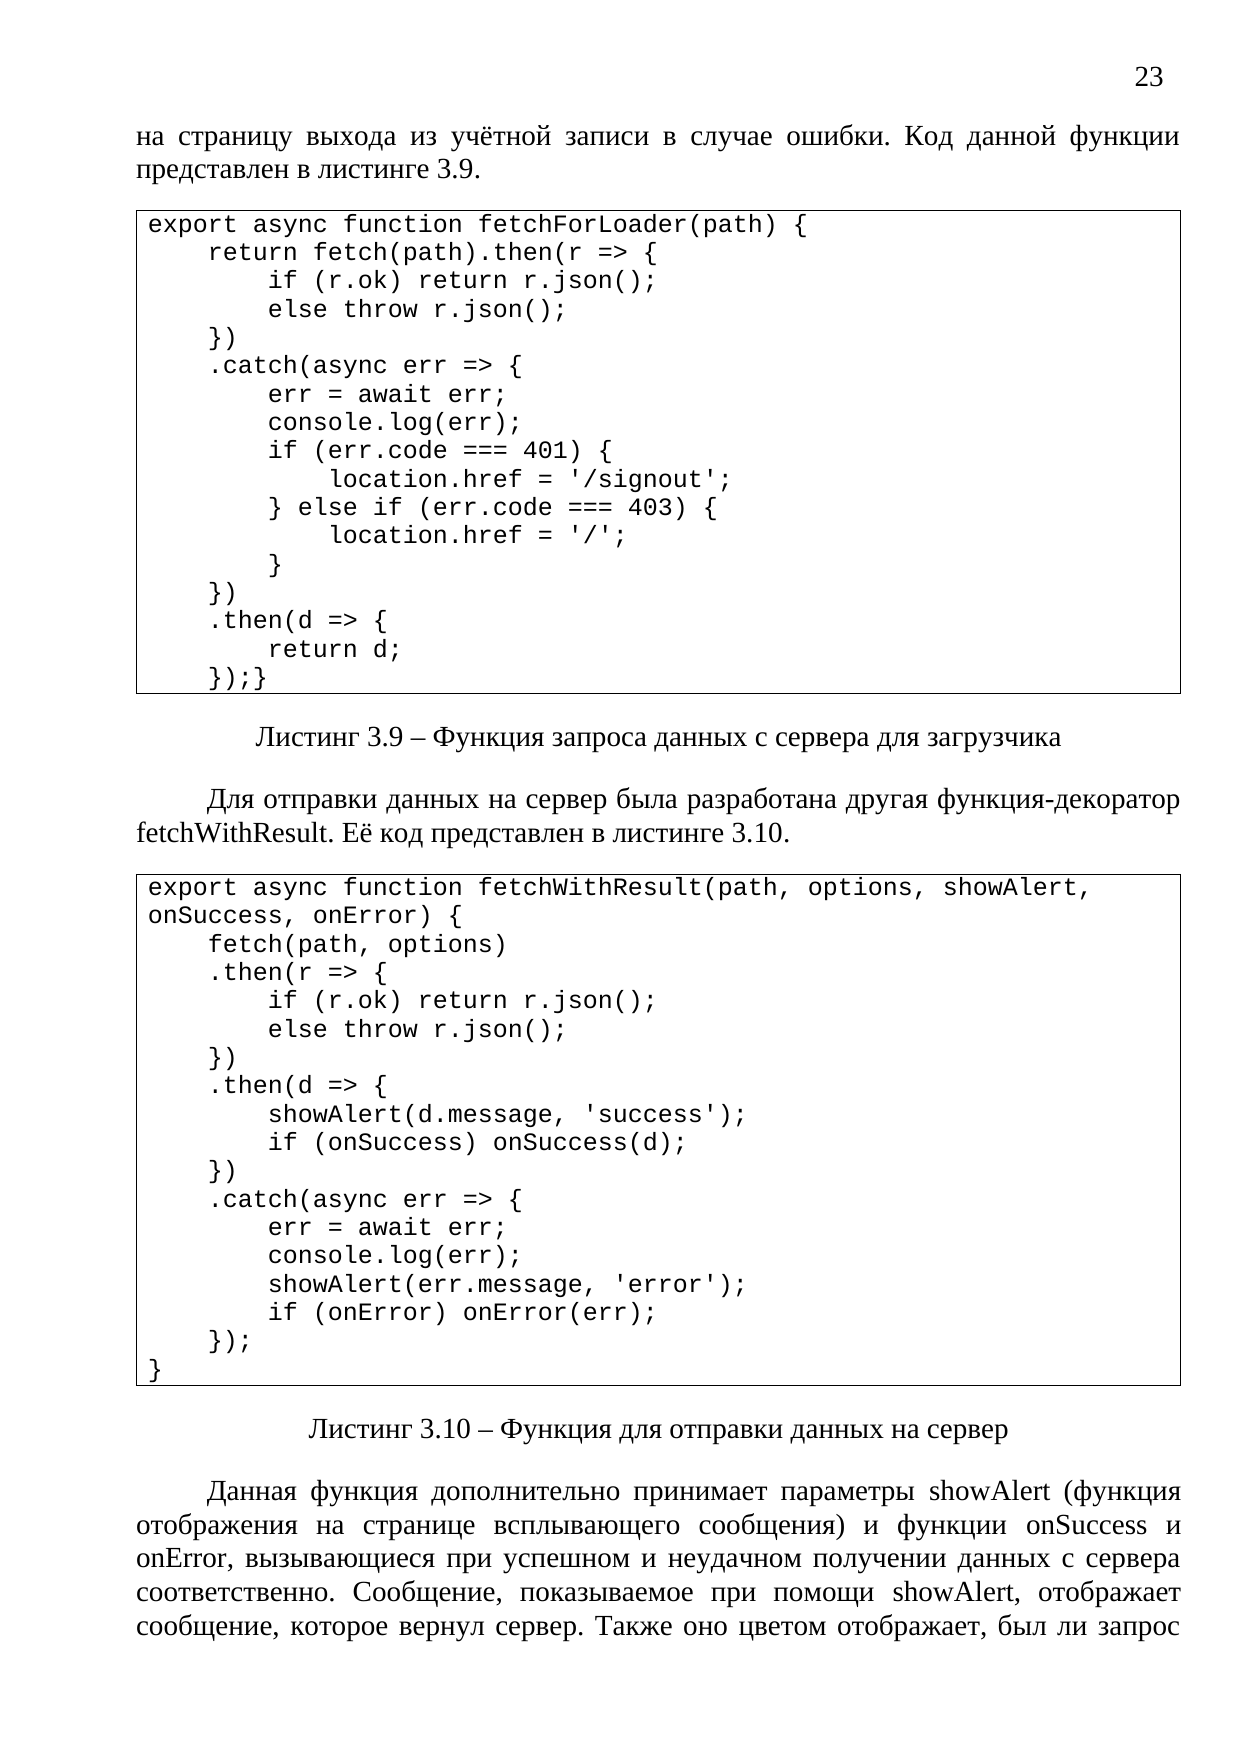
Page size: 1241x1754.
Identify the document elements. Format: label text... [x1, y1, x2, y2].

table_header export async function fetchForLoader(path) { return fetch(path).then(r => { if (r.ok) return r.json(); else throw r.json(); }) .catch(async err => { err = await err; console.log(err); if (err.code === 401) { location.href = '/signout'; } else if (err.code === 403) { location.href = '/'; } }) .then(d => { return d; });} [137, 211, 1180, 693]
text Данная функция дополнительно принимает параметры showAlert (функция отображения на странице всплывающего сообщения) и функции onSuccess и onError, вызывающиеся при успешном и неудачном получении данных с сервера соответственно. Сообщение, показываемое при помощи showAlert, отображает сообщение, которое вернул сервер. Также оно цветом отображает, был ли запрос [136, 1473, 1181, 1641]
text на страницу выхода из учётной записи в случае ошибки. Код данной функции представлен в листинге 3.9. [136, 118, 1181, 185]
table_header export async function fetchWithResult(path, options, showAlert, onSuccess, onError) { fetch(path, options) .then(r => { if (r.ok) return r.json(); else throw r.json(); }) .then(d => { showAlert(d.message, 'success'); if (onSuccess) onSuccess(d); }) .catch(async err => { err = await err; console.log(err); showAlert(err.message, 'error'); if (onError) onError(err); }); } [137, 875, 1180, 1385]
text Листинг 3.10 – Функция для отправки данных на сервер [136, 1411, 1181, 1444]
text Листинг 3.9 – Функция запроса данных с сервера для загрузчика [136, 719, 1181, 752]
text Для отправки данных на сервер была разработана другая функция-декоратор fetchWithResult. Её код представлен в листинге 3.10. [136, 782, 1181, 849]
